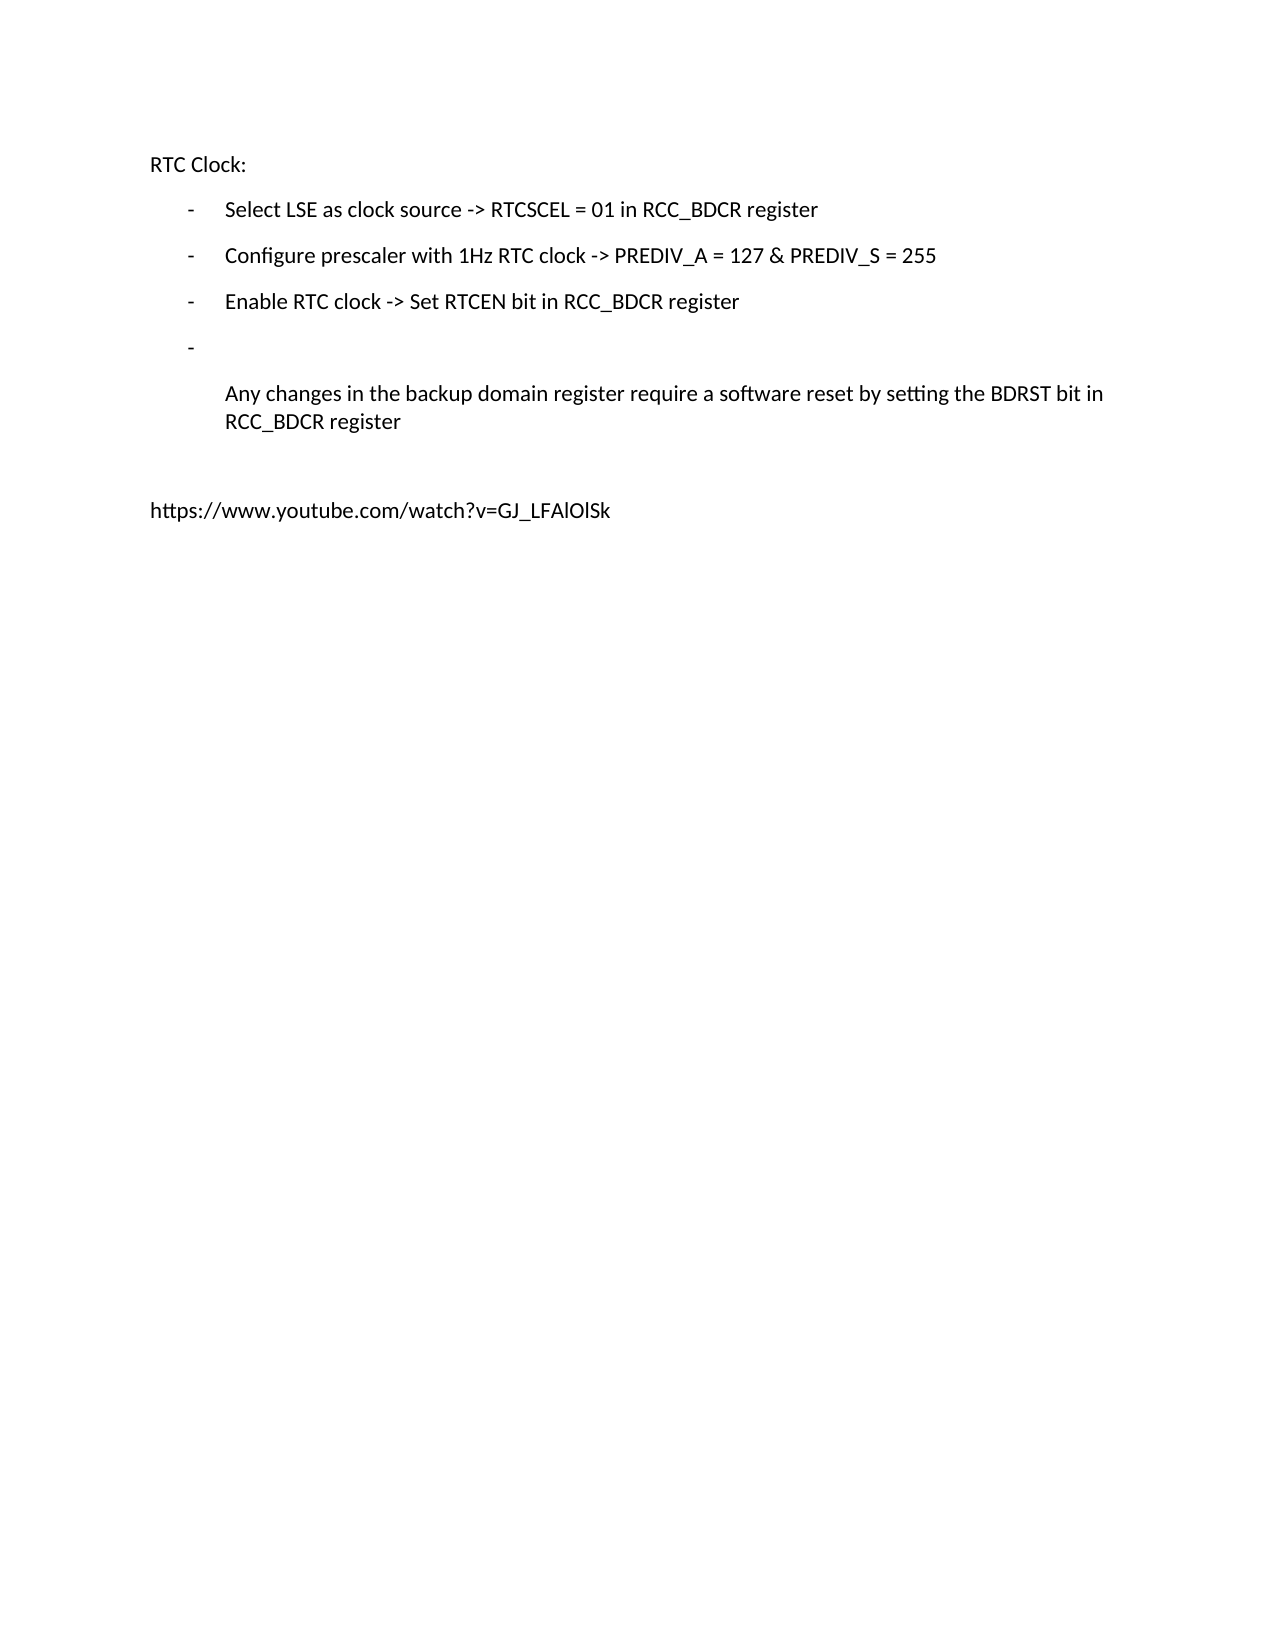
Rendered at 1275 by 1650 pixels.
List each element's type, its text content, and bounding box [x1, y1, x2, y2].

list Enable RTC clock -> Set RTCEN bit in RCC_BDCR register [187, 287, 1125, 315]
list Select LSE as clock source -> RTCSCEL = 01 in RCC_BDCR register [187, 195, 1125, 223]
list Configure prescaler with 1Hz RTC clock -> PREDIV_A = 127 & PREDIV_S = 255 [187, 241, 1125, 269]
text https://www.youtube.com/watch?v=GJ_LFAlOlSk [150, 497, 1125, 525]
list Any changes in the backup domain register require a software reset by setting the BDRST bit in RCC_BDCR register [225, 379, 1125, 435]
text RTC Clock: [150, 150, 1125, 178]
